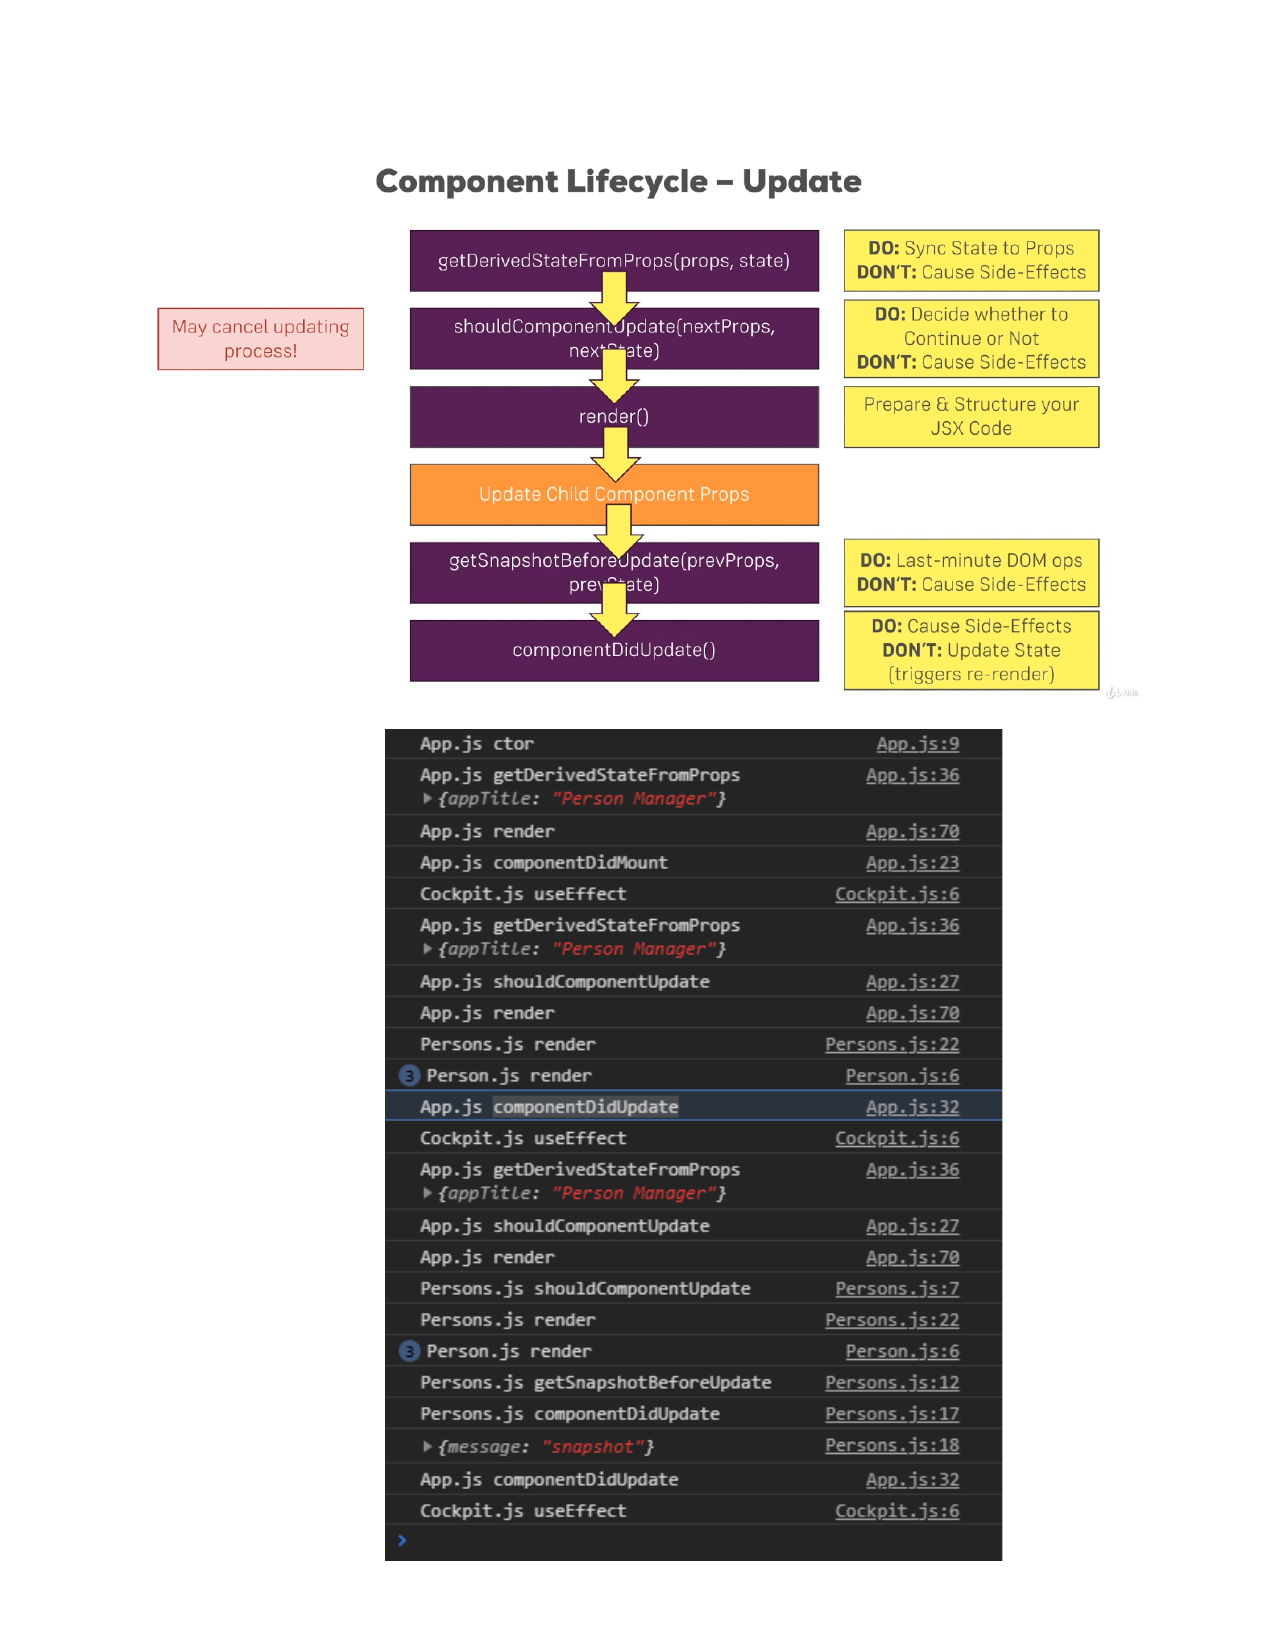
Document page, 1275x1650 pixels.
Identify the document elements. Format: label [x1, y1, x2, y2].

picture [136, 118, 1139, 700]
picture [385, 729, 1003, 1561]
